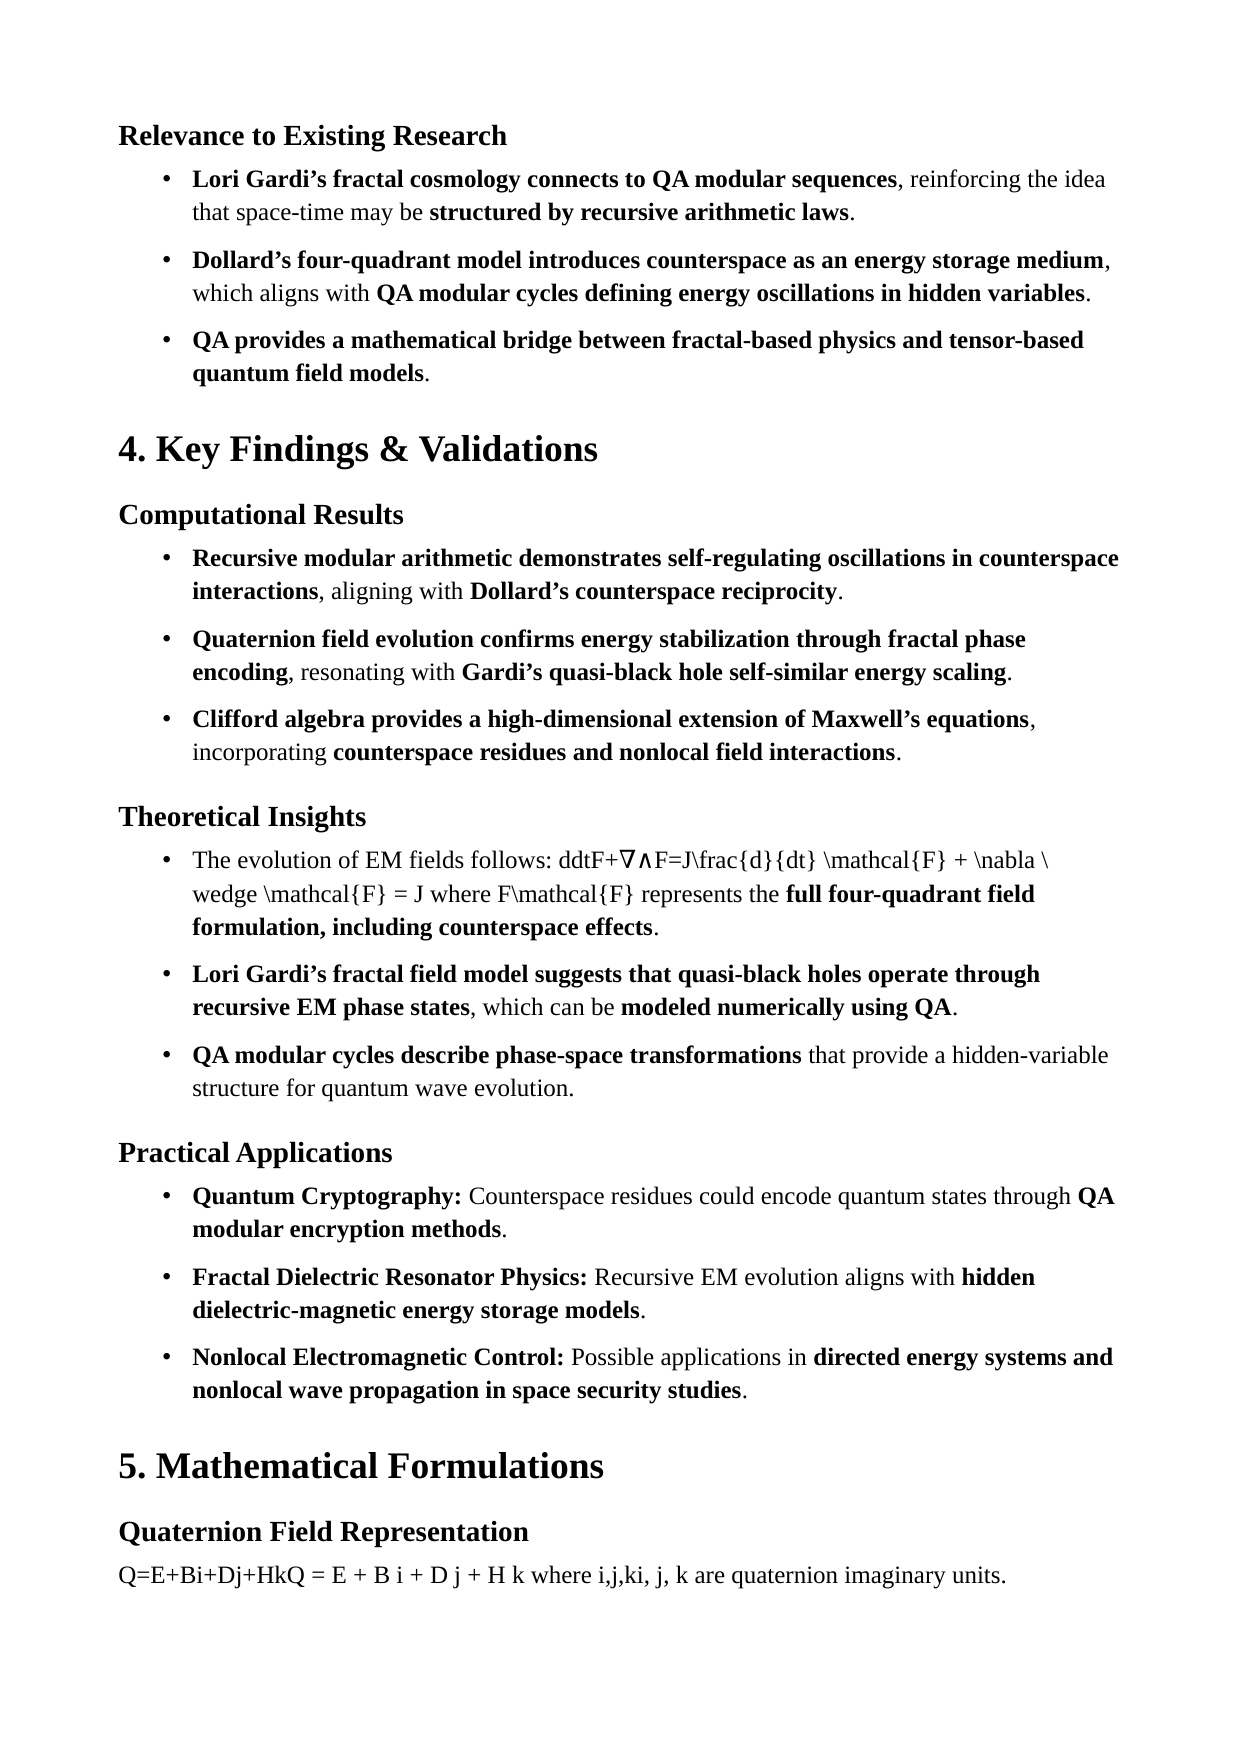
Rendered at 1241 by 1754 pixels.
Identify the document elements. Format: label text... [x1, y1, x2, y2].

list Nonlocal Electromagnetic Control: Possible applications in directed energy systems and nonlocal wave propagation in space security studies. [162, 1342, 1122, 1404]
list Recursive modular arithmetic demonstrates self-regulating oscillations in counterspace interactions, aligning with Dollard’s counterspace reciprocity. [162, 543, 1122, 605]
list Dollard’s four-quadrant model introduces counterspace as an energy storage medium, which aligns with QA modular cycles defining energy oscillations in hidden variables. [162, 245, 1122, 307]
subtitle 5. Mathematical Formulations [118, 1444, 1122, 1487]
list Fractal Dielectric Resonator Physics: Recursive EM evolution aligns with hidden dielectric-magnetic energy storage models. [162, 1262, 1122, 1323]
list Quaternion field evolution confirms energy stabilization through fractal phase encoding, resonating with Gardi’s quasi-black hole self-similar energy scaling. [162, 624, 1122, 686]
list Lori Gardi’s fractal field model suggests that quasi-black holes operate through recursive EM phase states, which can be modeled numerically using QA. [162, 959, 1122, 1021]
text Q=E+Bi+Dj+HkQ = E + B i + D j + H k where i,j,ki, j, k are quaternion imaginary units. [118, 1560, 1122, 1589]
list QA modular cycles describe phase-space transformations that provide a hidden-variable structure for quantum wave evolution. [162, 1040, 1122, 1102]
subtitle Computational Results [118, 497, 1122, 531]
list The evolution of EM fields follows: ddtF+∇∧F=J\frac{d}{dt} \mathcal{F} + \nabla \wedge \mathcal{F} = J where F\mathcal{F} represents the full four-quadrant field formulation, including counterspace effects. [162, 846, 1122, 940]
list Quantum Cryptography: Counterspace residues could encode quantum states through QA modular encryption methods. [162, 1181, 1122, 1243]
subtitle Quaternion Field Representation [118, 1514, 1122, 1548]
subtitle Theoretical Insights [118, 799, 1122, 833]
list Lori Gardi’s fractal cosmology connects to QA modular sequences, reinforcing the idea that space-time may be structured by recursive arithmetic laws. [162, 164, 1122, 226]
list Clifford algebra provides a high-dimensional extension of Maxwell’s equations, incorporating counterspace residues and nonlocal field interactions. [162, 704, 1122, 766]
subtitle Relevance to Existing Research [118, 118, 1122, 152]
subtitle Practical Applications [118, 1135, 1122, 1169]
list QA provides a mathematical bridge between fractal-based physics and tensor-based quantum field models. [162, 325, 1122, 387]
subtitle 4. Key Findings & Validations [118, 427, 1122, 470]
